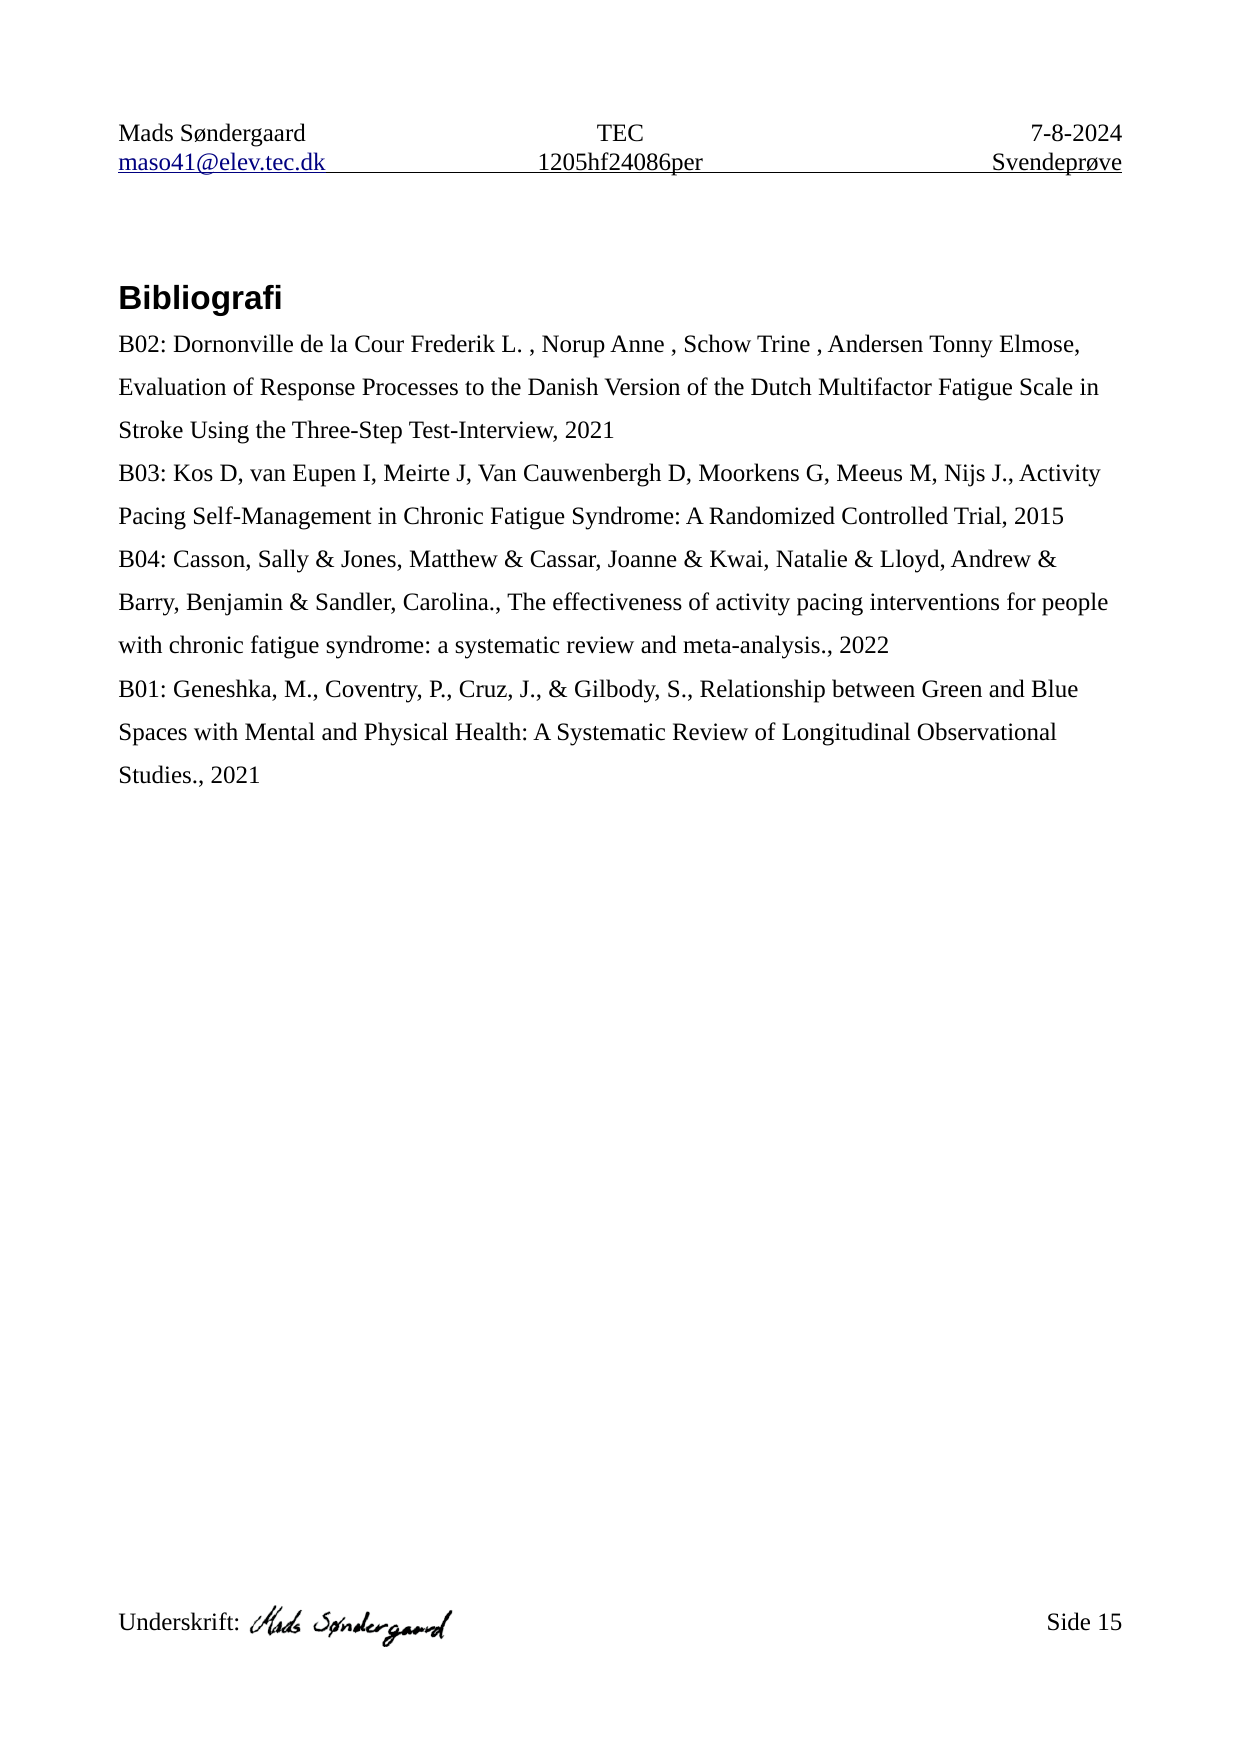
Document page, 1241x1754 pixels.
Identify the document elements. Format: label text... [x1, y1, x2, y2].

text B03: Kos D, van Eupen I, Meirte J, Van Cauwenbergh D, Moorkens G, Meeus M, Nijs J., Activity Pacing Self-Management in Chronic Fatigue Syndrome: A Randomized Controlled Trial, 2015 [118, 458, 1122, 530]
text B02: Dornonville de la Cour Frederik L. , Norup Anne , Schow Trine , Andersen Tonny Elmose, Evaluation of Response Processes to the Danish Version of the Dutch Multifactor Fatigue Scale in Stroke Using the Three-Step Test-Interview, 2021 [118, 329, 1122, 444]
text B04: Casson, Sally & Jones, Matthew & Cassar, Joanne & Kwai, Natalie & Lloyd, Andrew & Barry, Benjamin & Sandler, Carolina., The effectiveness of activity pacing interventions for people with chronic fatigue syndrome: a systematic review and meta-analysis., 2022 [118, 544, 1122, 659]
picture [244, 1600, 458, 1647]
subtitle Bibliografi [118, 278, 1122, 316]
text B01: Geneshka, M., Coventry, P., Cruz, J., & Gilbody, S., Relationship between Green and Blue Spaces with Mental and Physical Health: A Systematic Review of Longitudinal Observational Studies., 2021 [118, 674, 1122, 789]
